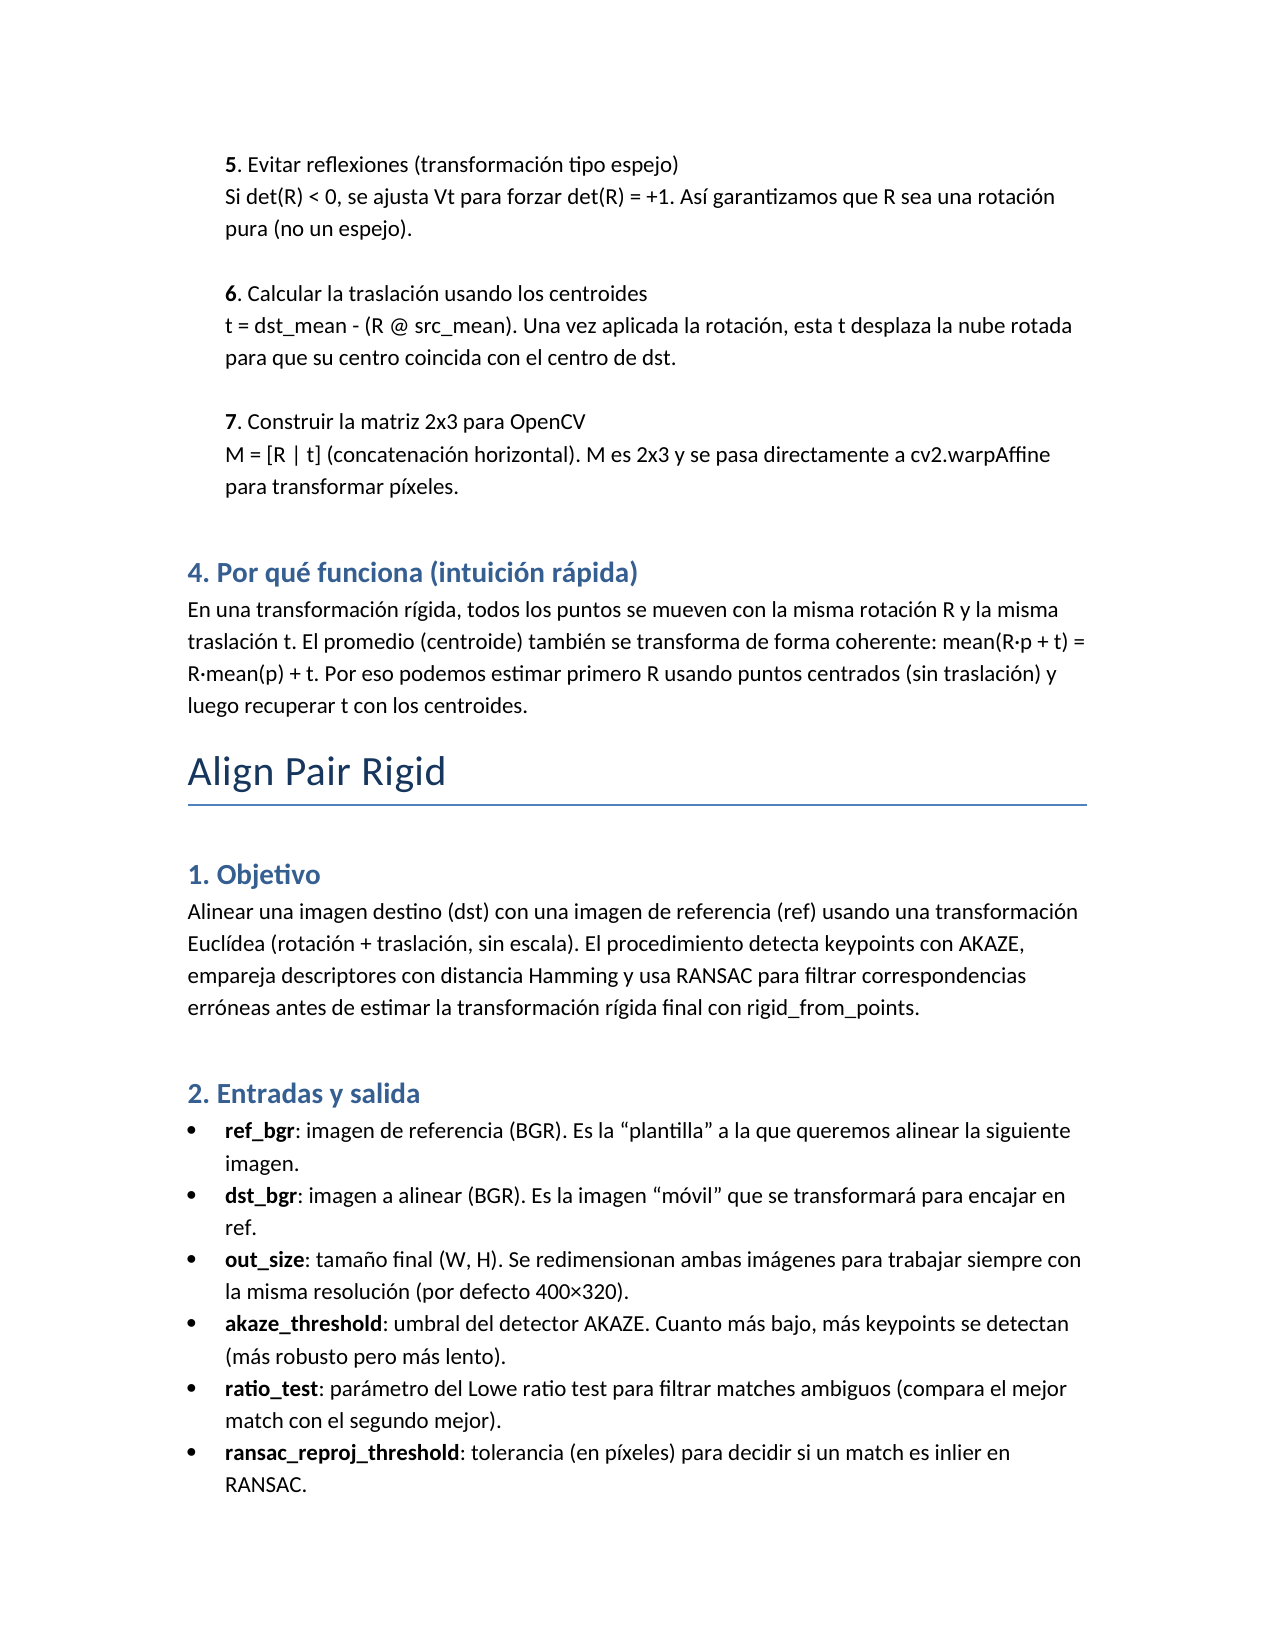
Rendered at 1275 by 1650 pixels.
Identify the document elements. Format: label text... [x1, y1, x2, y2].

list out_size: tamaño final (W, H). Se redimensionan ambas imágenes para trabajar siempre con la misma resolución (por defecto 400×320). [187, 1245, 1087, 1305]
list dst_bgr: imagen a alinear (BGR). Es la imagen “móvil” que se transformará para encajar en ref. [187, 1181, 1087, 1241]
list t = dst_mean - (R @ src_mean). Una vez aplicada la rotación, esta t desplaza la nube rotada para que su centro coincida con el centro de dst. [187, 311, 1087, 371]
text En una transformación rígida, todos los puntos se mueven con la misma rotación R y la misma traslación t. El promedio (centroide) también se transforma de forma coherente: mean(R·p + t) = R·mean(p) + t. Por eso podemos estimar primero R usando puntos centrados (sin traslación) y luego recuperar t con los centroides. [187, 595, 1087, 719]
list ransac_reproj_threshold: tolerancia (en píxeles) para decidir si un match es inlier en RANSAC. [187, 1438, 1087, 1498]
subtitle 4. Por qué funciona (intuición rápida) [187, 554, 1087, 590]
subtitle 1. Objetivo [187, 856, 1087, 891]
list akaze_threshold: umbral del detector AKAZE. Cuanto más bajo, más keypoints se detectan (más robusto pero más lento). [187, 1309, 1087, 1370]
list M = [R | t] (concatenación horizontal). M es 2x3 y se pasa directamente a cv2.warpAffine para transformar píxeles. [187, 440, 1087, 500]
list 7. Construir la matriz 2x3 para OpenCV [187, 407, 1087, 436]
list ratio_test: parámetro del Lowe ratio test para filtrar matches ambiguos (compara el mejor match con el segundo mejor). [187, 1374, 1087, 1434]
list Si det(R) < 0, se ajusta Vt para forzar det(R) = +1. Así garantizamos que R sea una rotación pura (no un espejo). [187, 182, 1087, 242]
subtitle 2. Entradas y salida [187, 1076, 1087, 1111]
list 5. Evitar reflexiones (transformación tipo espejo) [187, 150, 1087, 178]
text Alinear una imagen destino (dst) con una imagen de referencia (ref) usando una transformación Euclídea (rotación + traslación, sin escala). El procedimiento detecta keypoints con AKAZE, empareja descriptores con distancia Hamming y usa RANSAC para filtrar correspondencias erróneas antes de estimar la transformación rígida final con rigid_from_points. [187, 897, 1087, 1021]
list 6. Calcular la traslación usando los centroides [187, 279, 1087, 307]
title Align Pair Rigid [187, 744, 1087, 806]
list ref_bgr: imagen de referencia (BGR). Es la “plantilla” a la que queremos alinear la siguiente imagen. [187, 1116, 1087, 1177]
